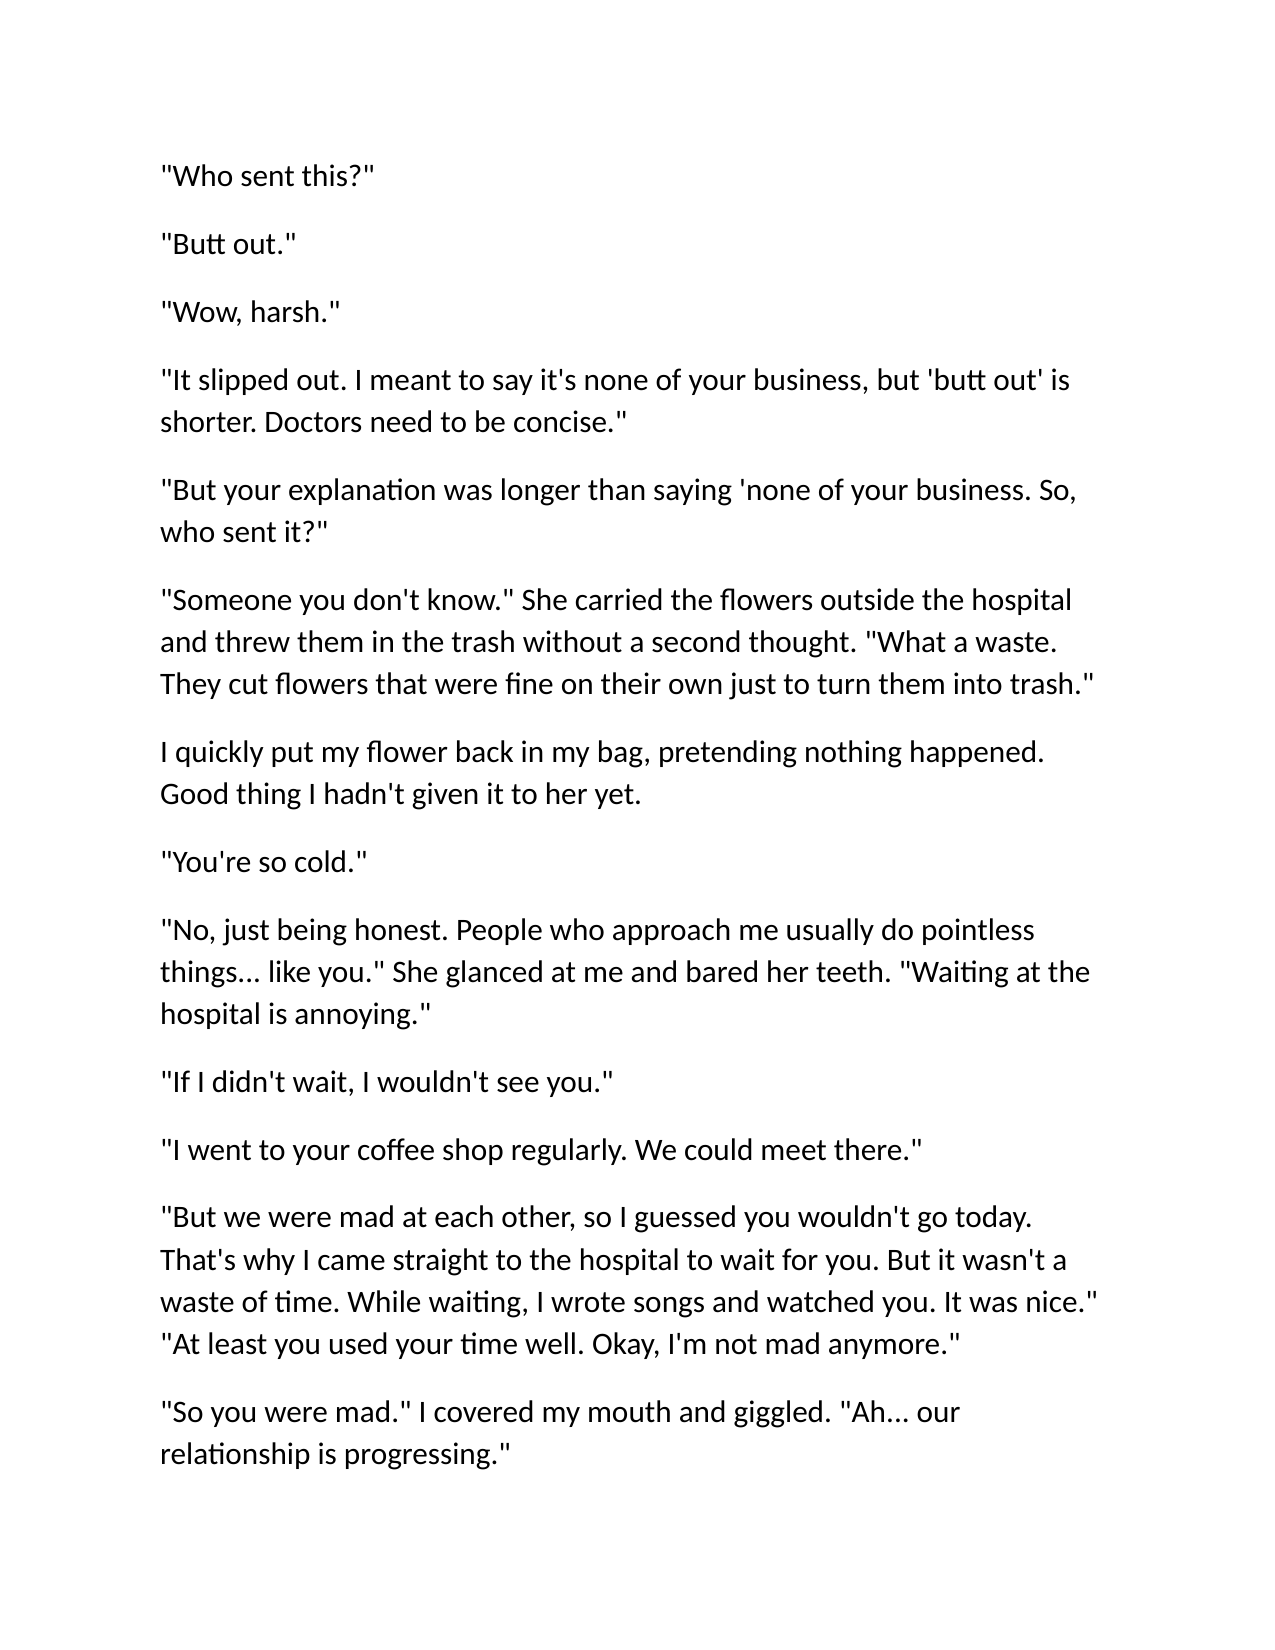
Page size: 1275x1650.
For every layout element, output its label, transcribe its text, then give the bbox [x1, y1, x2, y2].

text "Who sent this?" [160, 156, 1113, 194]
text "It slipped out. I meant to say it's none of your business, but 'butt out' is shorter. Doctors need to be concise." [160, 359, 1113, 440]
text "Butt out." [160, 224, 1113, 262]
text "Someone you don't know." She carried the flowers outside the hospital and threw them in the trash without a second thought. "What a waste. They cut flowers that were fine on their own just to turn them into trash." [160, 579, 1113, 702]
text "You're so cold." [160, 842, 1113, 880]
text "If I didn't wait, I wouldn't see you." [160, 1062, 1113, 1100]
text "But your explanation was longer than saying 'none of your business. So, who sent it?" [160, 469, 1113, 550]
text "But we were mad at each other, so I guessed you wouldn't go today. That's why I came straight to the hospital to wait for you. But it wasn't a waste of time. While waiting, I wrote songs and watched you. It was nice." "At least you used your time well. Okay, I'm not mad anymore." [160, 1197, 1103, 1362]
text I quickly put my flower back in my bag, pretending nothing happened. Good thing I hadn't given it to her yet. [160, 732, 1113, 812]
text "I went to your coffee shop regularly. We could meet there." [160, 1129, 1113, 1168]
text "Wow, harsh." [160, 292, 1113, 330]
text "No, just being honest. People who approach me usually do pointless things... like you." She glanced at me and bared her teeth. "Waiting at the hospital is annoying." [160, 909, 1113, 1032]
text "So you were mad." I covered my mouth and giggled. "Ah... our relationship is progressing." [160, 1392, 1113, 1472]
